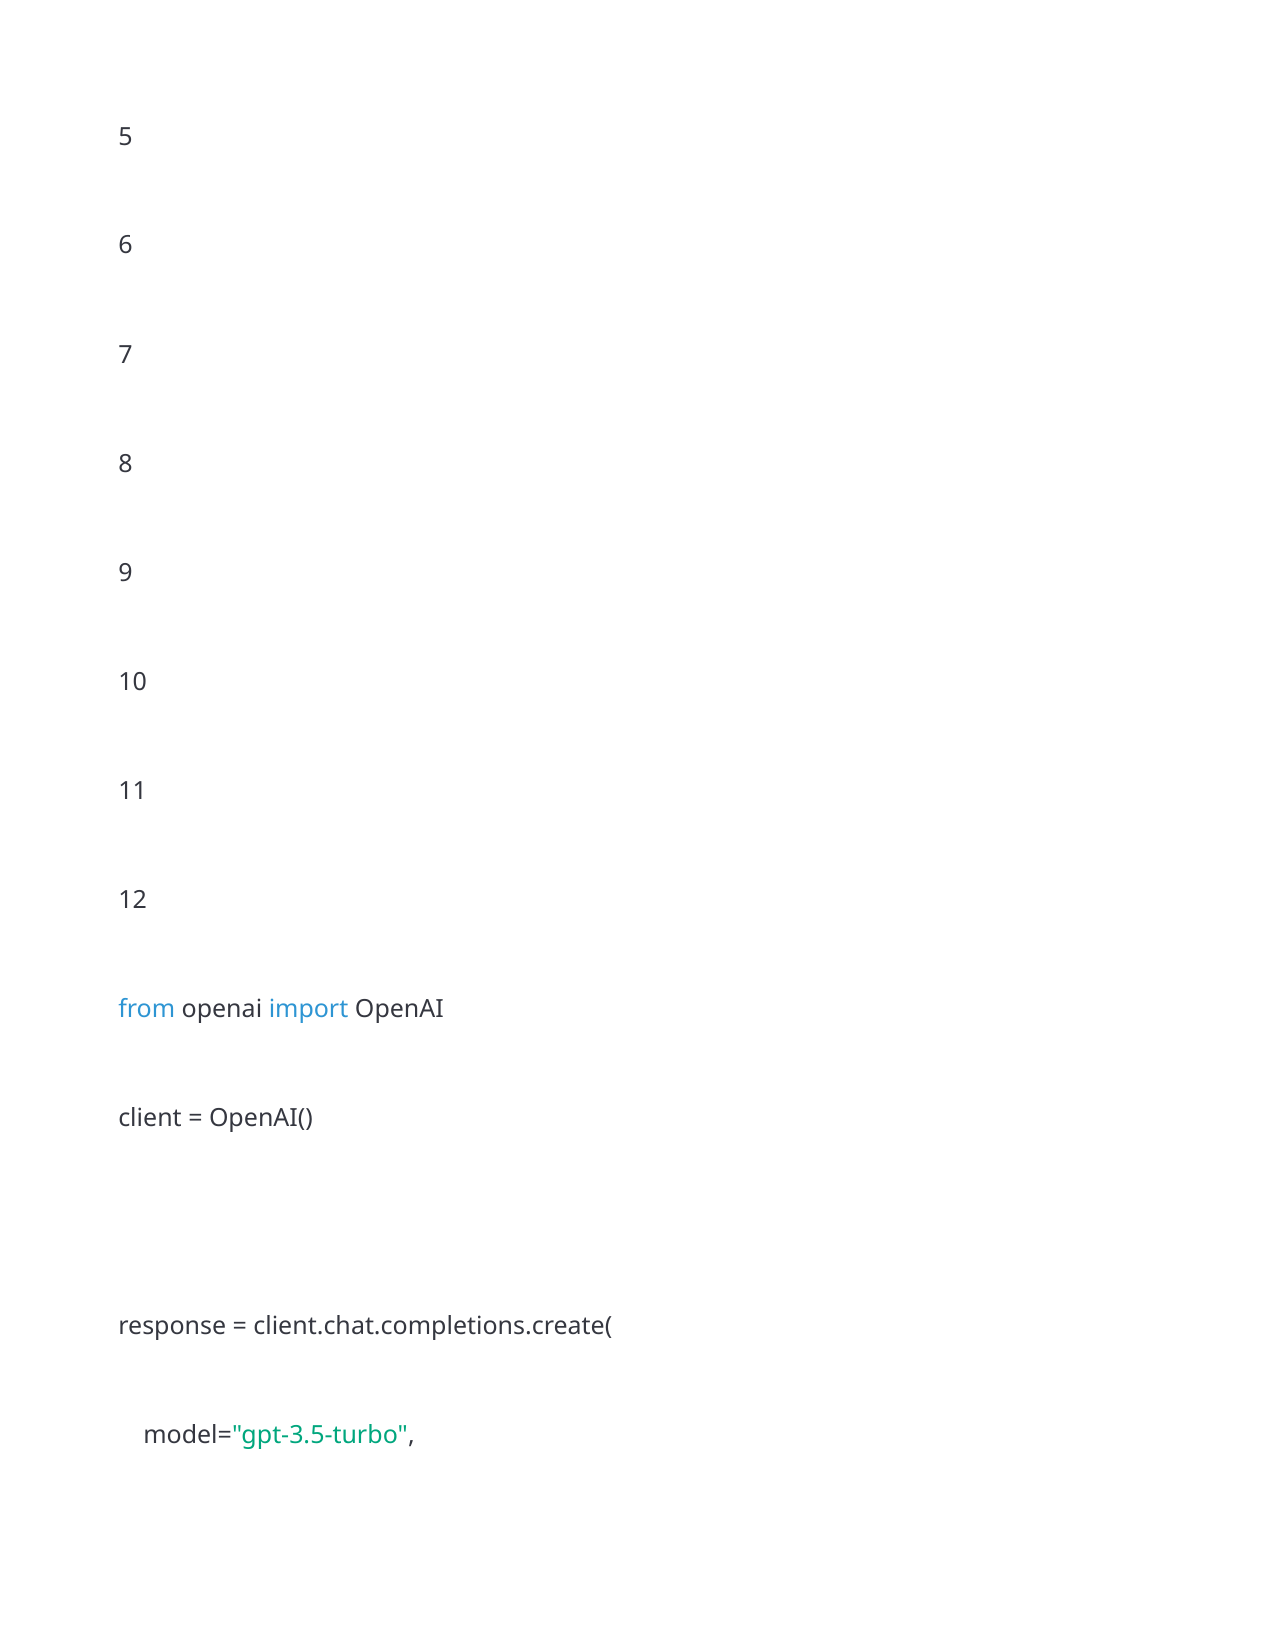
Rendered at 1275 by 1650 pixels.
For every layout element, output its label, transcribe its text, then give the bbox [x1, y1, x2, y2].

text client = OpenAI() [118, 1100, 1157, 1134]
text 12 [118, 882, 1157, 916]
text 8 [118, 445, 1157, 479]
text 9 [118, 554, 1157, 588]
text 11 [118, 772, 1157, 807]
text 5 [118, 118, 1157, 152]
text response = client.chat.completions.create( [118, 1307, 1157, 1341]
text model="gpt-3.5-turbo", [118, 1416, 1157, 1451]
text 7 [118, 336, 1157, 370]
text 6 [118, 227, 1157, 261]
text from openai import OpenAI [118, 991, 1157, 1025]
text 10 [118, 663, 1157, 697]
